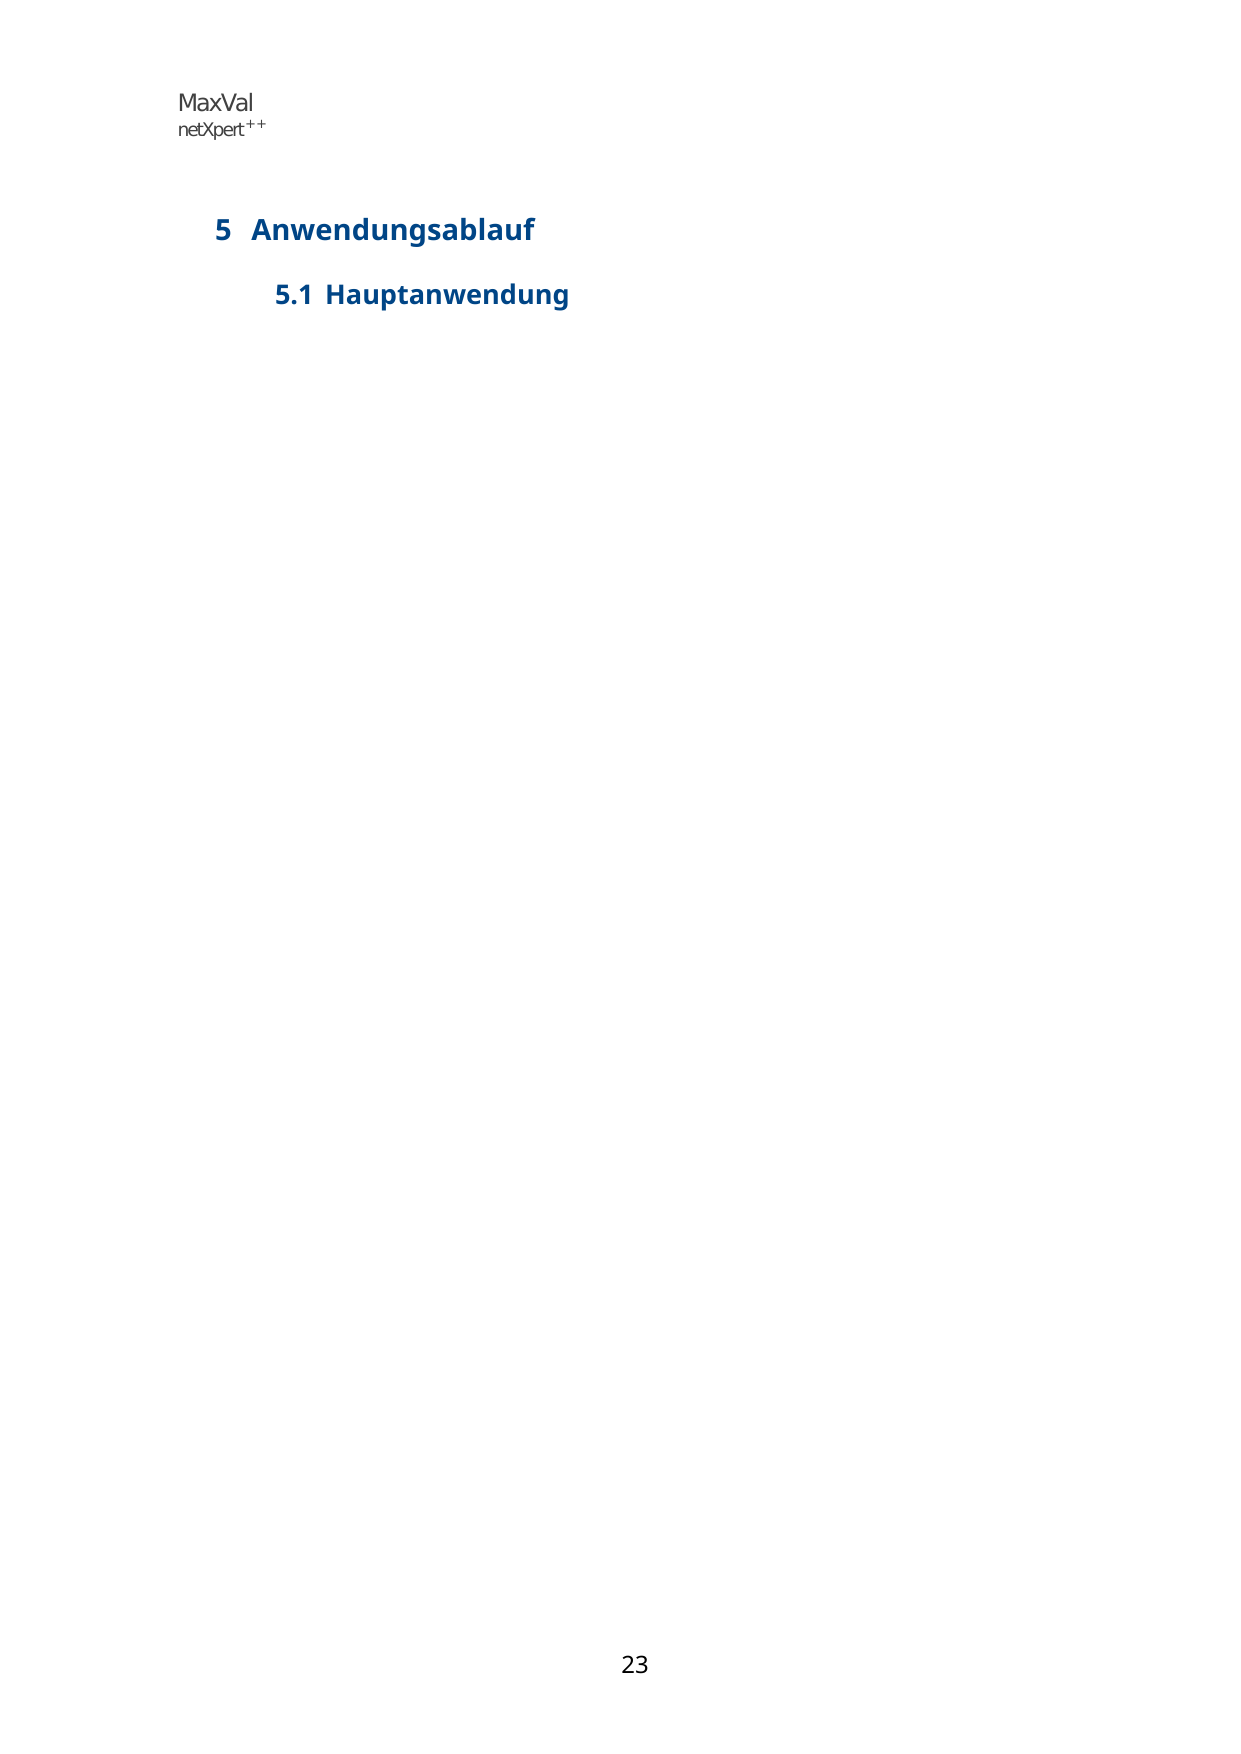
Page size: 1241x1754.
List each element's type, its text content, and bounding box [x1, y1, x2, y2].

subtitle 5 Anwendungsablauf [177, 209, 1092, 248]
subtitle 5.1 Hauptanwendung [215, 275, 1092, 312]
